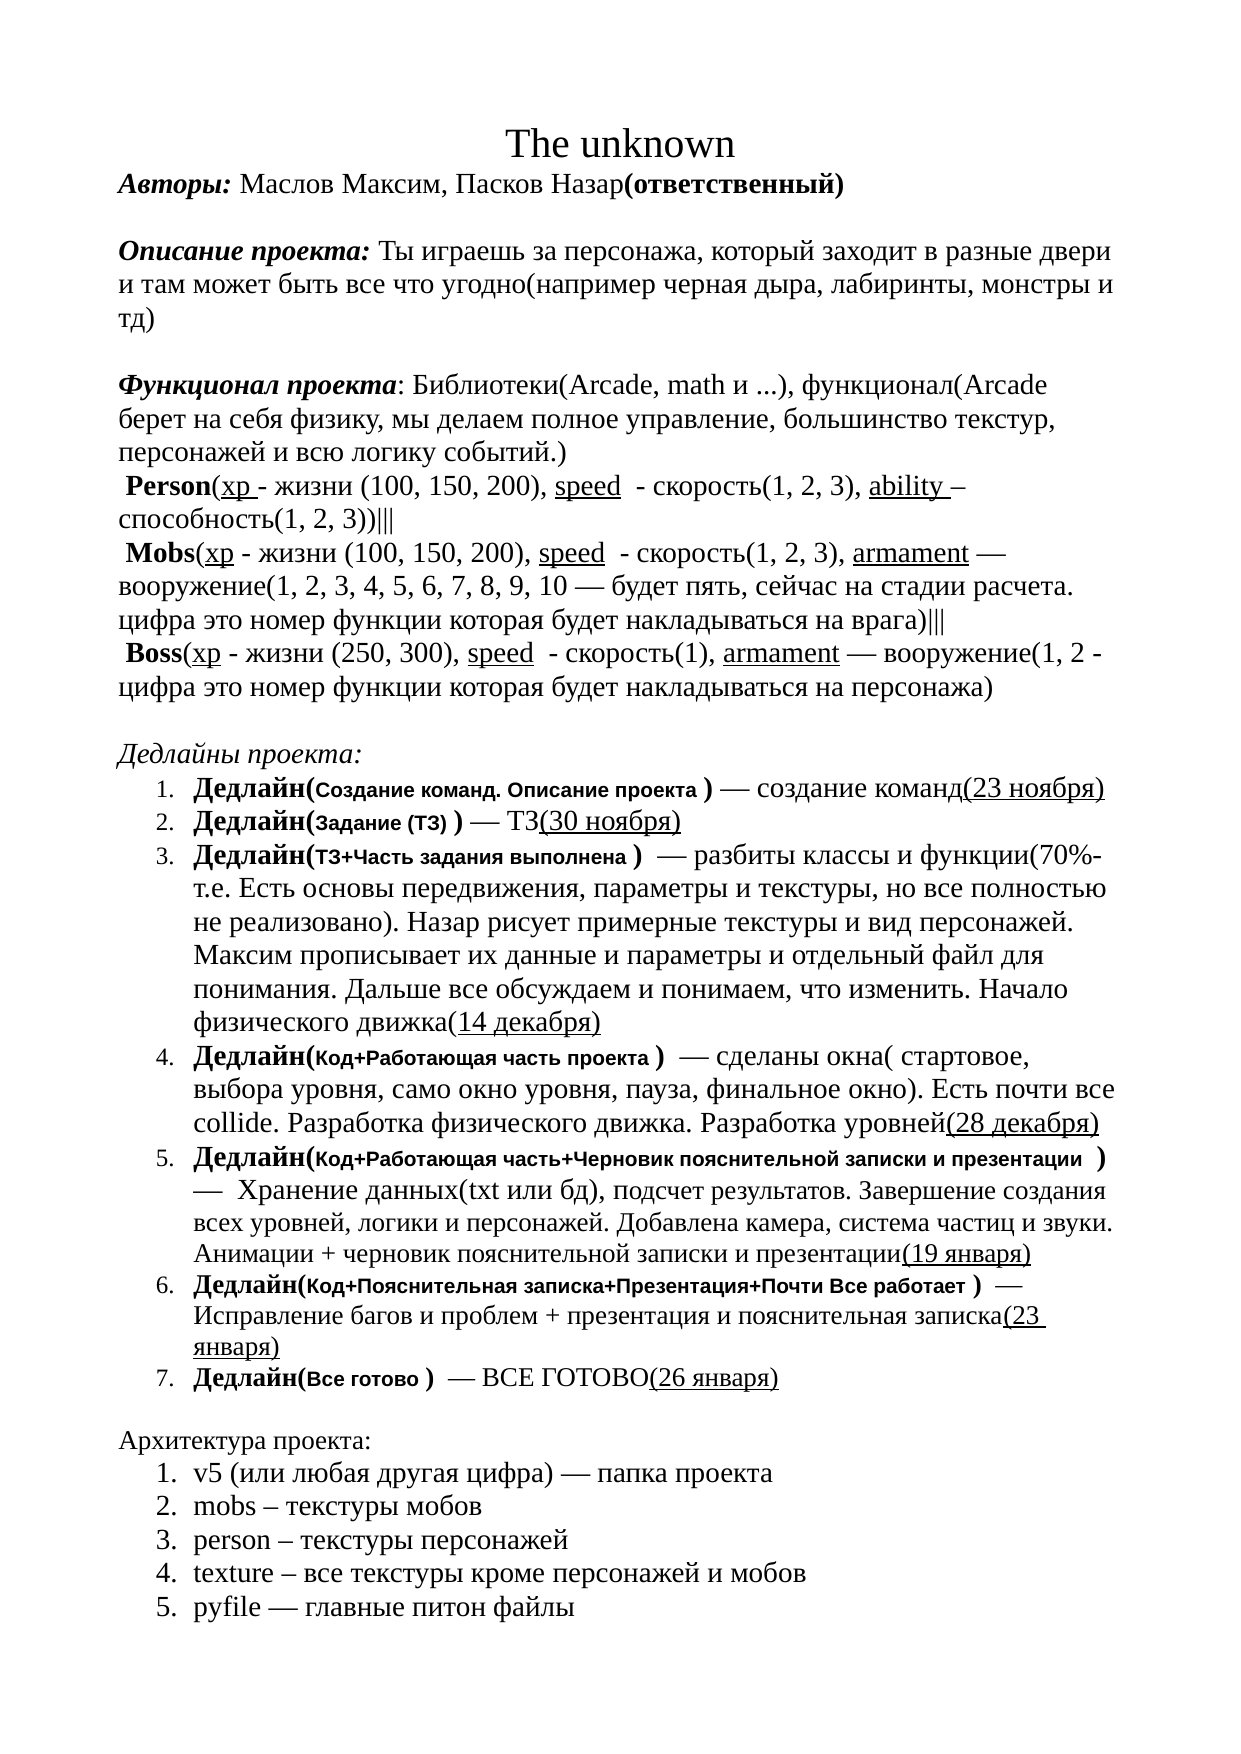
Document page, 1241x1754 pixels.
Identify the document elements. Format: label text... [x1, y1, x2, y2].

text Person(xp - жизни (100, 150, 200), speed - скорость(1, 2, 3), ability – способность(1, 2, 3))||| [118, 468, 1122, 535]
list Дедлайн(ТЗ+Часть задания выполнена ) — разбиты классы и функции(70%- т.е. Есть основы передвижения, параметры и текстуры, но все полностью не реализовано). Назар рисует примерные текстуры и вид персонажей. Максим прописывает их данные и параметры и отдельный файл для понимания. Дальше все обсуждаем и понимаем, что изменить. Начало физического движка(14 декабря) [156, 837, 1122, 1038]
list Дедлайн(Код+Работающая часть+Черновик пояснительной записки и презентации )— Хранение данных(txt или бд), подсчет результатов. Завершение создания всех уровней, логики и персонажей. Добавлена камера, система частиц и звуки. Анимации + черновик пояснительной записки и презентации(19 января) [156, 1139, 1122, 1268]
list mobs – текстуры мобов [156, 1488, 1122, 1522]
text Mobs(xp - жизни (100, 150, 200), speed - скорость(1, 2, 3), armament — вооружение(1, 2, 3, 4, 5, 6, 7, 8, 9, 10 — будет пять, сейчас на стадии расчета. цифра это номер функции которая будет накладываться на врага)||| [118, 535, 1122, 636]
list texture – все текстуры кроме персонажей и мобов [156, 1556, 1122, 1589]
list pyfile — главные питон файлы [156, 1589, 1122, 1623]
text The unknown [118, 118, 1122, 166]
text Описание проекта: Ты играешь за персонажа, который заходит в разные двери и там может быть все что угодно(например черная дыра, лабиринты, монстры и тд) [118, 233, 1122, 334]
text Архитектура проекта: [118, 1424, 1122, 1455]
list Дедлайн(Задание (ТЗ) ) — ТЗ(30 ноября) [156, 803, 1122, 837]
list Дедлайн(Все готово ) — ВСЕ ГОТОВО(26 января) [156, 1362, 1122, 1393]
list Дедлайн(Код+Работающая часть проекта ) — сделаны окна( стартовое, выбора уровня, само окно уровня, пауза, финальное окно). Есть почти все collide. Разработка физического движка. Разработка уровней(28 декабря) [156, 1038, 1122, 1139]
list Дедлайн(Код+Пояснительная записка+Презентация+Почти Все работает ) — Исправление багов и проблем + презентация и пояснительная записка(23 января) [156, 1268, 1122, 1362]
text Авторы: Маслов Максим, Пасков Назар(ответственный) [118, 166, 1122, 199]
list v5 (или любая другая цифра) — папка проекта [156, 1455, 1122, 1488]
text Дедлайны проекта: [118, 736, 1122, 770]
text Функционал проекта: Библиотеки(Arcade, math и ...), функционал(Arcade берет на себя физику, мы делаем полное управление, большинство текстур, персонажей и всю логику событий.) [118, 367, 1122, 468]
text Boss(xp - жизни (250, 300), speed - скорость(1), armament — вооружение(1, 2 - цифра это номер функции которая будет накладываться на персонажа) [118, 636, 1122, 703]
list Дедлайн(Создание команд. Описание проекта ) — создание команд(23 ноября) [156, 770, 1122, 803]
list person – текстуры персонажей [156, 1522, 1122, 1556]
